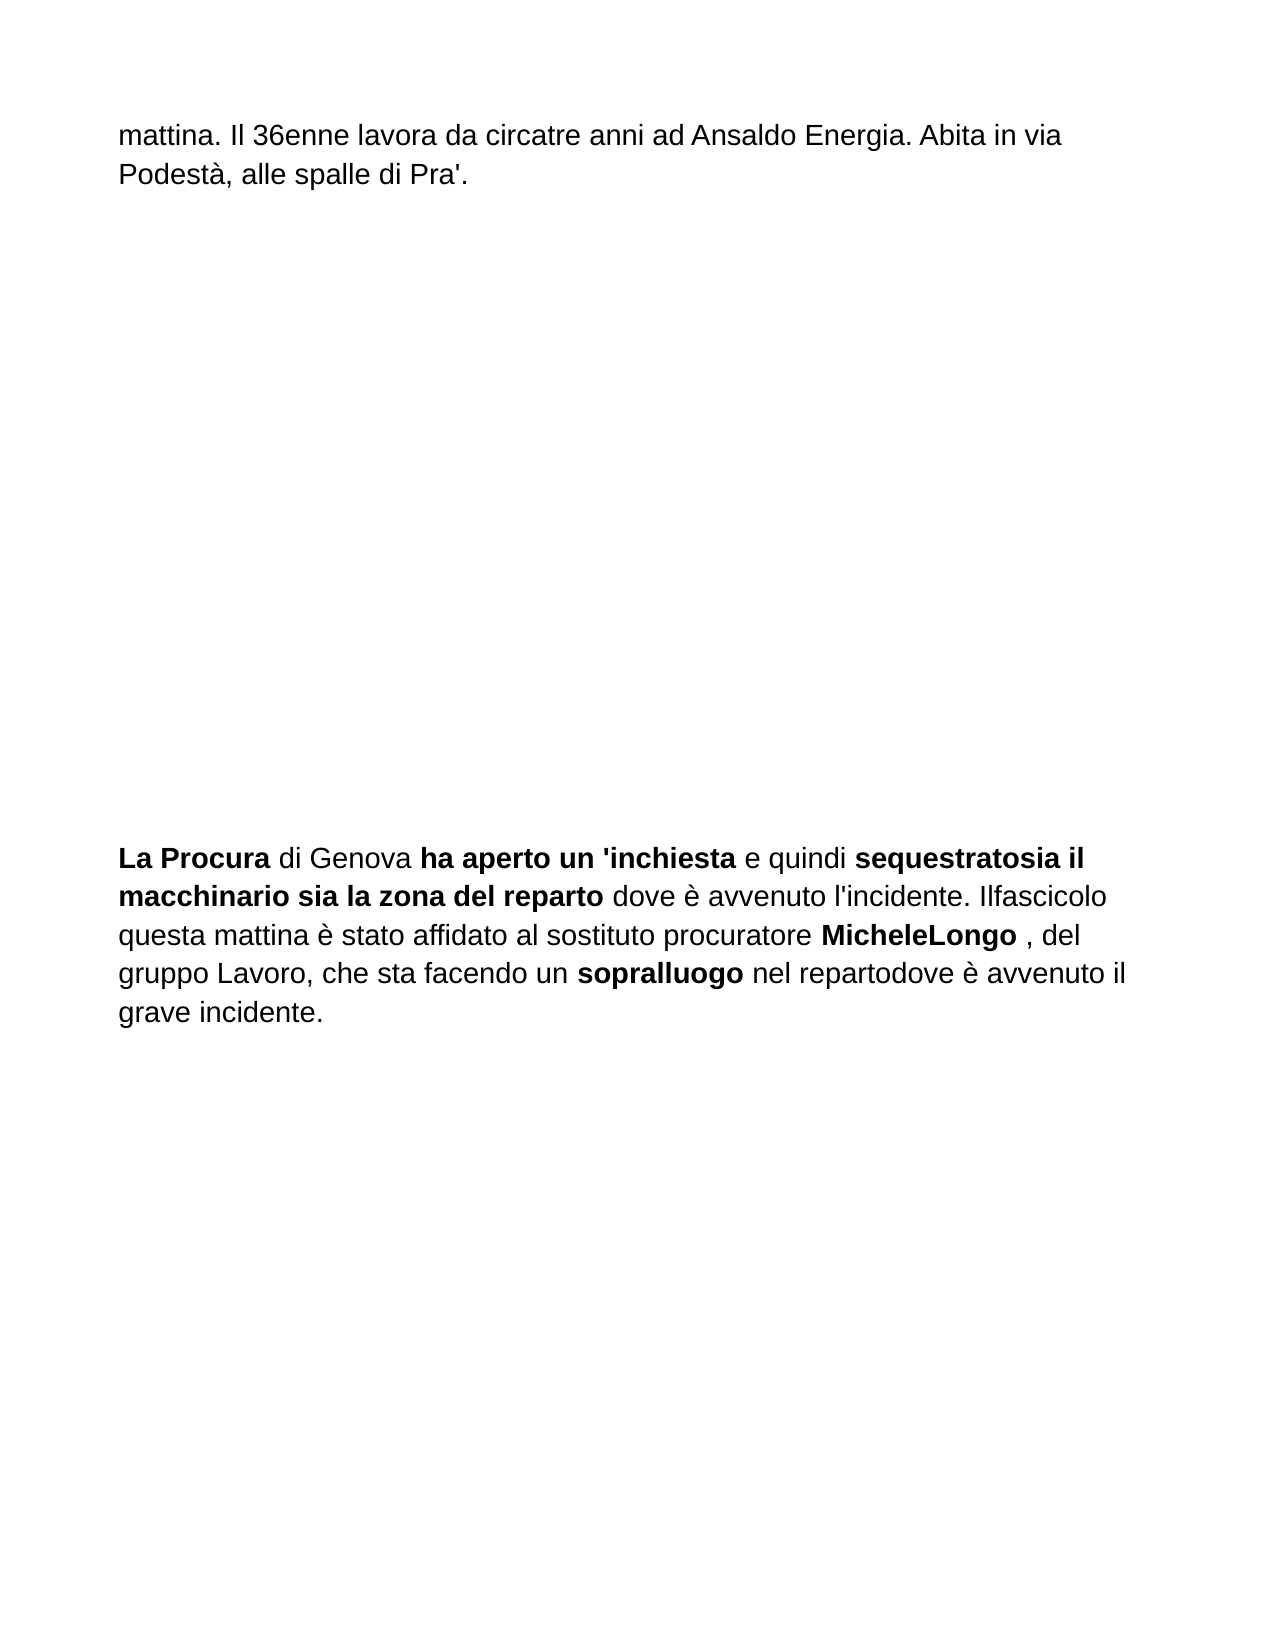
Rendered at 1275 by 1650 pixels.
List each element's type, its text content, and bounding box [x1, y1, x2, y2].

text La Procura di Genova ha aperto un 'inchiesta e quindi sequestratosia il macchinario sia la zona del reparto dove è avvenuto l'incidente. Ilfascicolo questa mattina è stato affidato al sostituto procuratore MicheleLongo , del gruppo Lavoro, che sta facendo un sopralluogo nel repartodove è avvenuto il grave incidente. [118, 841, 1157, 1029]
text mattina. Il 36enne lavora da circatre anni ad Ansaldo Energia. Abita in via Podestà, alle spalle di Pra'. [118, 118, 1157, 190]
